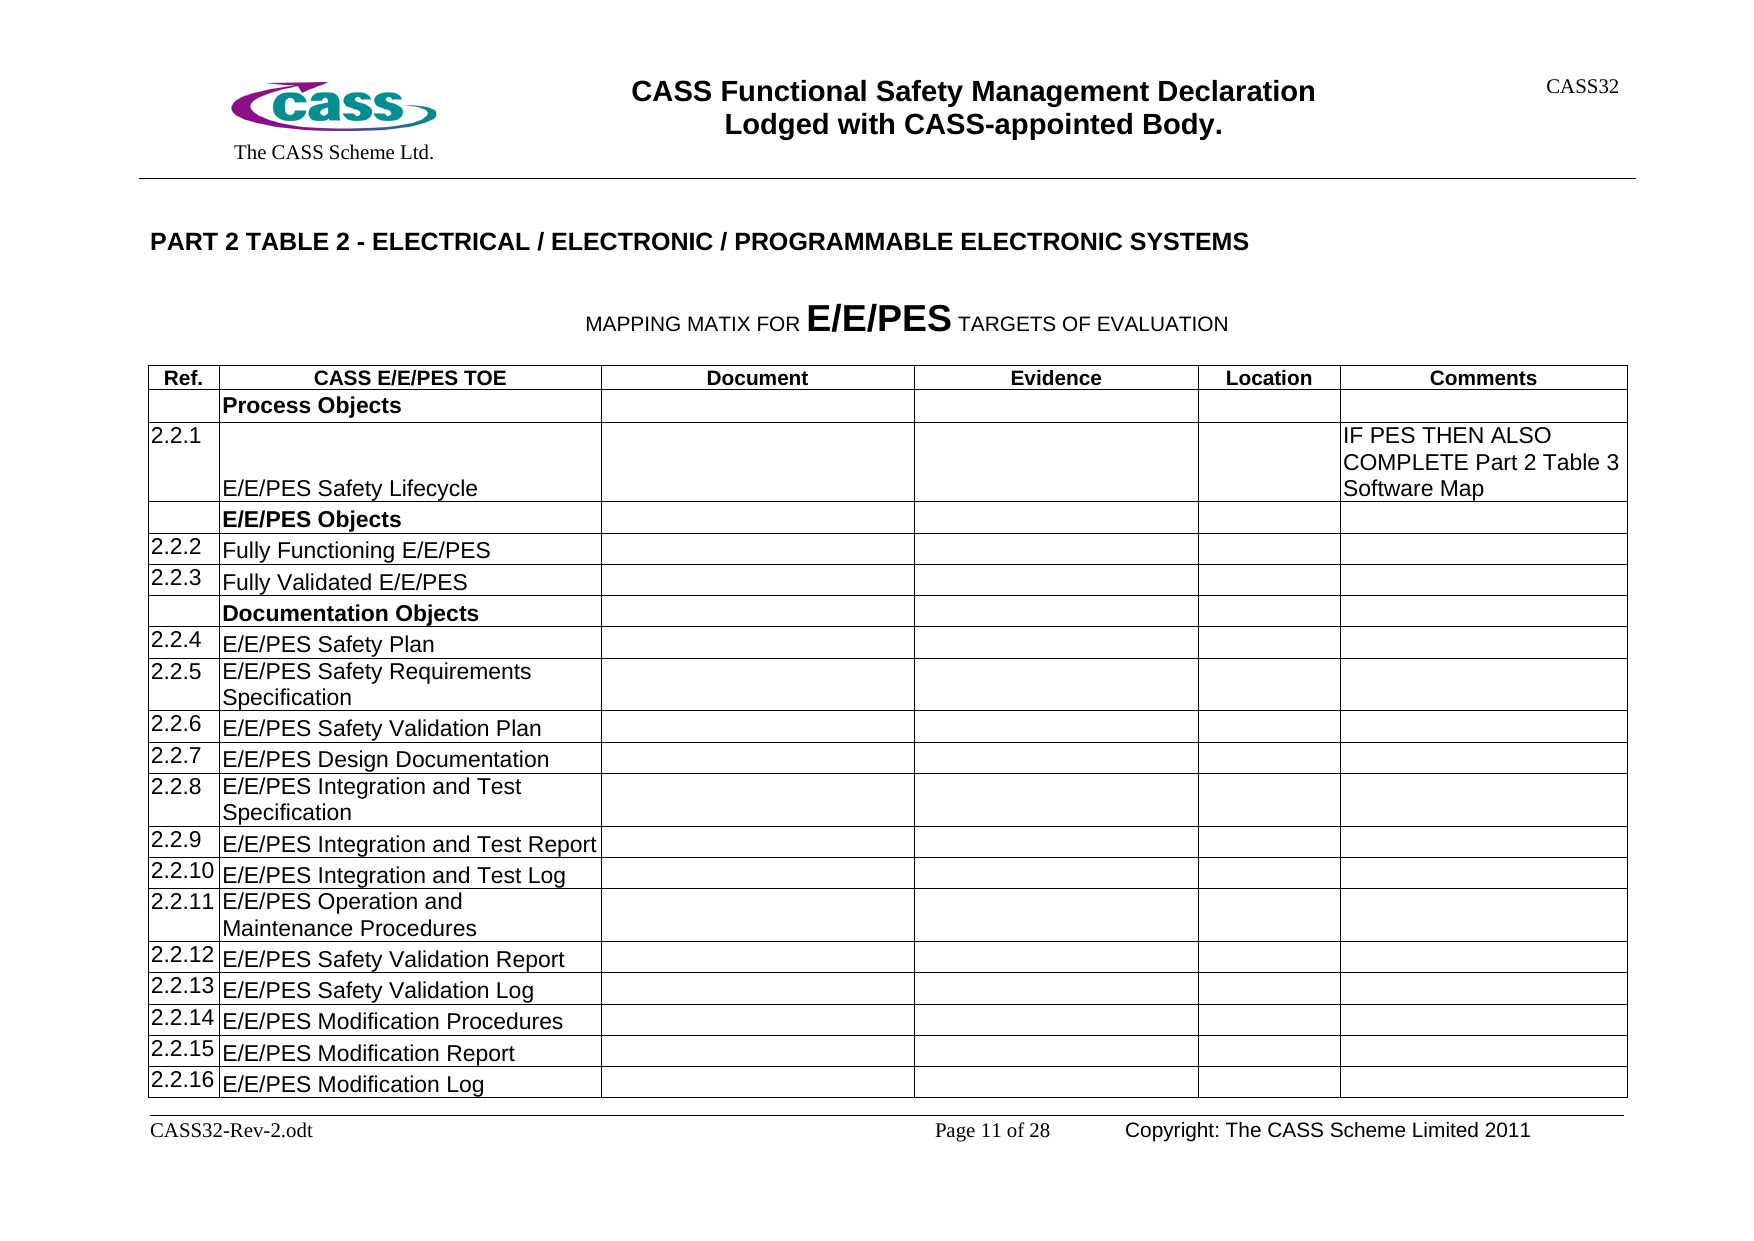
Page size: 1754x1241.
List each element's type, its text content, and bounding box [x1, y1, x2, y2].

table_cell [915, 942, 1198, 972]
table_cell E/E/PES Safety Requirements Specification [220, 659, 601, 710]
table_cell [1341, 711, 1627, 742]
table_cell [915, 565, 1198, 595]
table_cell [1341, 973, 1627, 1003]
table_cell [602, 596, 914, 626]
table_cell [149, 502, 219, 532]
table_cell [1341, 889, 1627, 941]
table_cell [602, 1036, 914, 1066]
table_cell [1199, 1036, 1340, 1066]
table_cell E/E/PES Safety Validation Report [220, 942, 601, 972]
table_cell E/E/PES Modification Log [220, 1067, 601, 1097]
table_cell 2.2.7 [149, 743, 219, 773]
table_cell 2.2.3 [149, 565, 219, 595]
table_cell [602, 534, 914, 564]
table_cell Process Objects [220, 390, 601, 422]
table_cell [602, 659, 914, 710]
table_header Document [602, 366, 914, 389]
table_cell 2.2.15 [149, 1036, 219, 1066]
table_header Comments [1341, 366, 1627, 389]
table_cell 2.2.9 [149, 827, 219, 857]
table_cell [915, 1036, 1198, 1066]
table_cell [1341, 565, 1627, 595]
table_cell [915, 423, 1198, 501]
table_cell [915, 390, 1198, 422]
table_cell [1199, 659, 1340, 710]
table_cell 2.2.12 [149, 942, 219, 972]
table_cell [602, 1005, 914, 1035]
table_cell [1199, 390, 1340, 422]
table_cell [602, 889, 914, 941]
table_cell 2.2.10 [149, 858, 219, 888]
table_header [147, 256, 1667, 290]
table_cell Fully Functioning E/E/PES [220, 534, 601, 564]
table_cell [915, 889, 1198, 941]
table_cell [602, 711, 914, 742]
table_cell [602, 627, 914, 657]
table_cell [915, 596, 1198, 626]
table_cell [1199, 743, 1340, 773]
table_cell [1341, 1067, 1627, 1097]
table_cell [1199, 627, 1340, 657]
table_cell [1341, 743, 1627, 773]
table_cell [1199, 534, 1340, 564]
table_header Ref. [149, 366, 219, 389]
table_header Location [1199, 366, 1340, 389]
table_cell [602, 827, 914, 857]
table_cell [1341, 390, 1627, 422]
table_cell 2.2.16 [149, 1067, 219, 1097]
table_cell [915, 858, 1198, 888]
table_cell E/E/PES Integration and Test Report [220, 827, 601, 857]
table_cell [1199, 596, 1340, 626]
table_cell [602, 423, 914, 501]
table_cell [602, 1067, 914, 1097]
table_cell [602, 743, 914, 773]
table_cell [602, 774, 914, 826]
table_cell [1341, 1005, 1627, 1035]
table_cell 2.2.5 [149, 659, 219, 710]
table_cell E/E/PES Objects [220, 502, 601, 532]
table_cell [1199, 1005, 1340, 1035]
table_cell [149, 390, 219, 422]
table_cell E/E/PES Integration and Test Specification [220, 774, 601, 826]
table_cell [602, 502, 914, 532]
subtitle PART 2 TABLE 2 - ELECTRICAL / ELECTRONIC / PROGRAMMABLE ELECTRONIC SYSTEMS [150, 227, 1624, 256]
table_cell E/E/PES Design Documentation [220, 743, 601, 773]
table_cell Documentation Objects [220, 596, 601, 626]
table_cell 2.2.11 [149, 889, 219, 941]
table_cell E/E/PES Safety Plan [220, 627, 601, 657]
table_header CASS E/E/PES TOE [220, 366, 601, 389]
table_cell [915, 743, 1198, 773]
table_cell [1199, 711, 1340, 742]
table_cell E/E/PES Safety Lifecycle [220, 423, 601, 501]
table_cell IF PES THEN ALSO COMPLETE Part 2 Table 3 Software Map [1341, 423, 1627, 501]
table_cell E/E/PES Modification Procedures [220, 1005, 601, 1035]
table_cell [915, 534, 1198, 564]
table_cell 2.2.4 [149, 627, 219, 657]
table_cell [1341, 596, 1627, 626]
table_cell [602, 973, 914, 1003]
table_cell [1341, 774, 1627, 826]
table_cell [915, 827, 1198, 857]
table_cell [1341, 858, 1627, 888]
table_cell [1199, 1067, 1340, 1097]
table_cell E/E/PES Safety Validation Plan [220, 711, 601, 742]
table_cell [1341, 942, 1627, 972]
table_cell [1199, 423, 1340, 501]
table_cell [1199, 774, 1340, 826]
table_cell [915, 973, 1198, 1003]
table_cell [915, 774, 1198, 826]
table_cell E/E/PES Modification Report [220, 1036, 601, 1066]
table_header Evidence [915, 366, 1198, 389]
table_cell E/E/PES Safety Validation Log [220, 973, 601, 1003]
table_cell 2.2.1 [149, 423, 219, 501]
table_cell [1199, 502, 1340, 532]
table_cell 2.2.2 [149, 534, 219, 564]
table_cell [1341, 627, 1627, 657]
table_cell [915, 627, 1198, 657]
table_cell MAPPING MATIX FOR E/E/PES TARGETS OF EVALUATION [147, 290, 1667, 346]
table_cell [1199, 889, 1340, 941]
table_cell [149, 596, 219, 626]
table_cell [602, 390, 914, 422]
table_cell [915, 1005, 1198, 1035]
table_cell Fully Validated E/E/PES [220, 565, 601, 595]
table_cell [1199, 858, 1340, 888]
table_cell [1341, 659, 1627, 710]
table_cell [1199, 973, 1340, 1003]
table_cell 2.2.14 [149, 1005, 219, 1035]
table_cell [915, 1067, 1198, 1097]
table_cell [1341, 502, 1627, 532]
table_cell [915, 502, 1198, 532]
table_cell [602, 942, 914, 972]
table_cell [1199, 565, 1340, 595]
table_cell [602, 858, 914, 888]
table_cell 2.2.6 [149, 711, 219, 742]
table_cell 2.2.13 [149, 973, 219, 1003]
picture [231, 82, 437, 131]
table_cell [1341, 1036, 1627, 1066]
table_cell E/E/PES Integration and Test Log [220, 858, 601, 888]
table_cell [1341, 827, 1627, 857]
table_cell 2.2.8 [149, 774, 219, 826]
table_cell [915, 659, 1198, 710]
table_cell [915, 711, 1198, 742]
table_cell [602, 565, 914, 595]
table_cell [1199, 942, 1340, 972]
table_cell [1199, 827, 1340, 857]
table_cell E/E/PES Operation and Maintenance Procedures [220, 889, 601, 941]
table_cell [1341, 534, 1627, 564]
